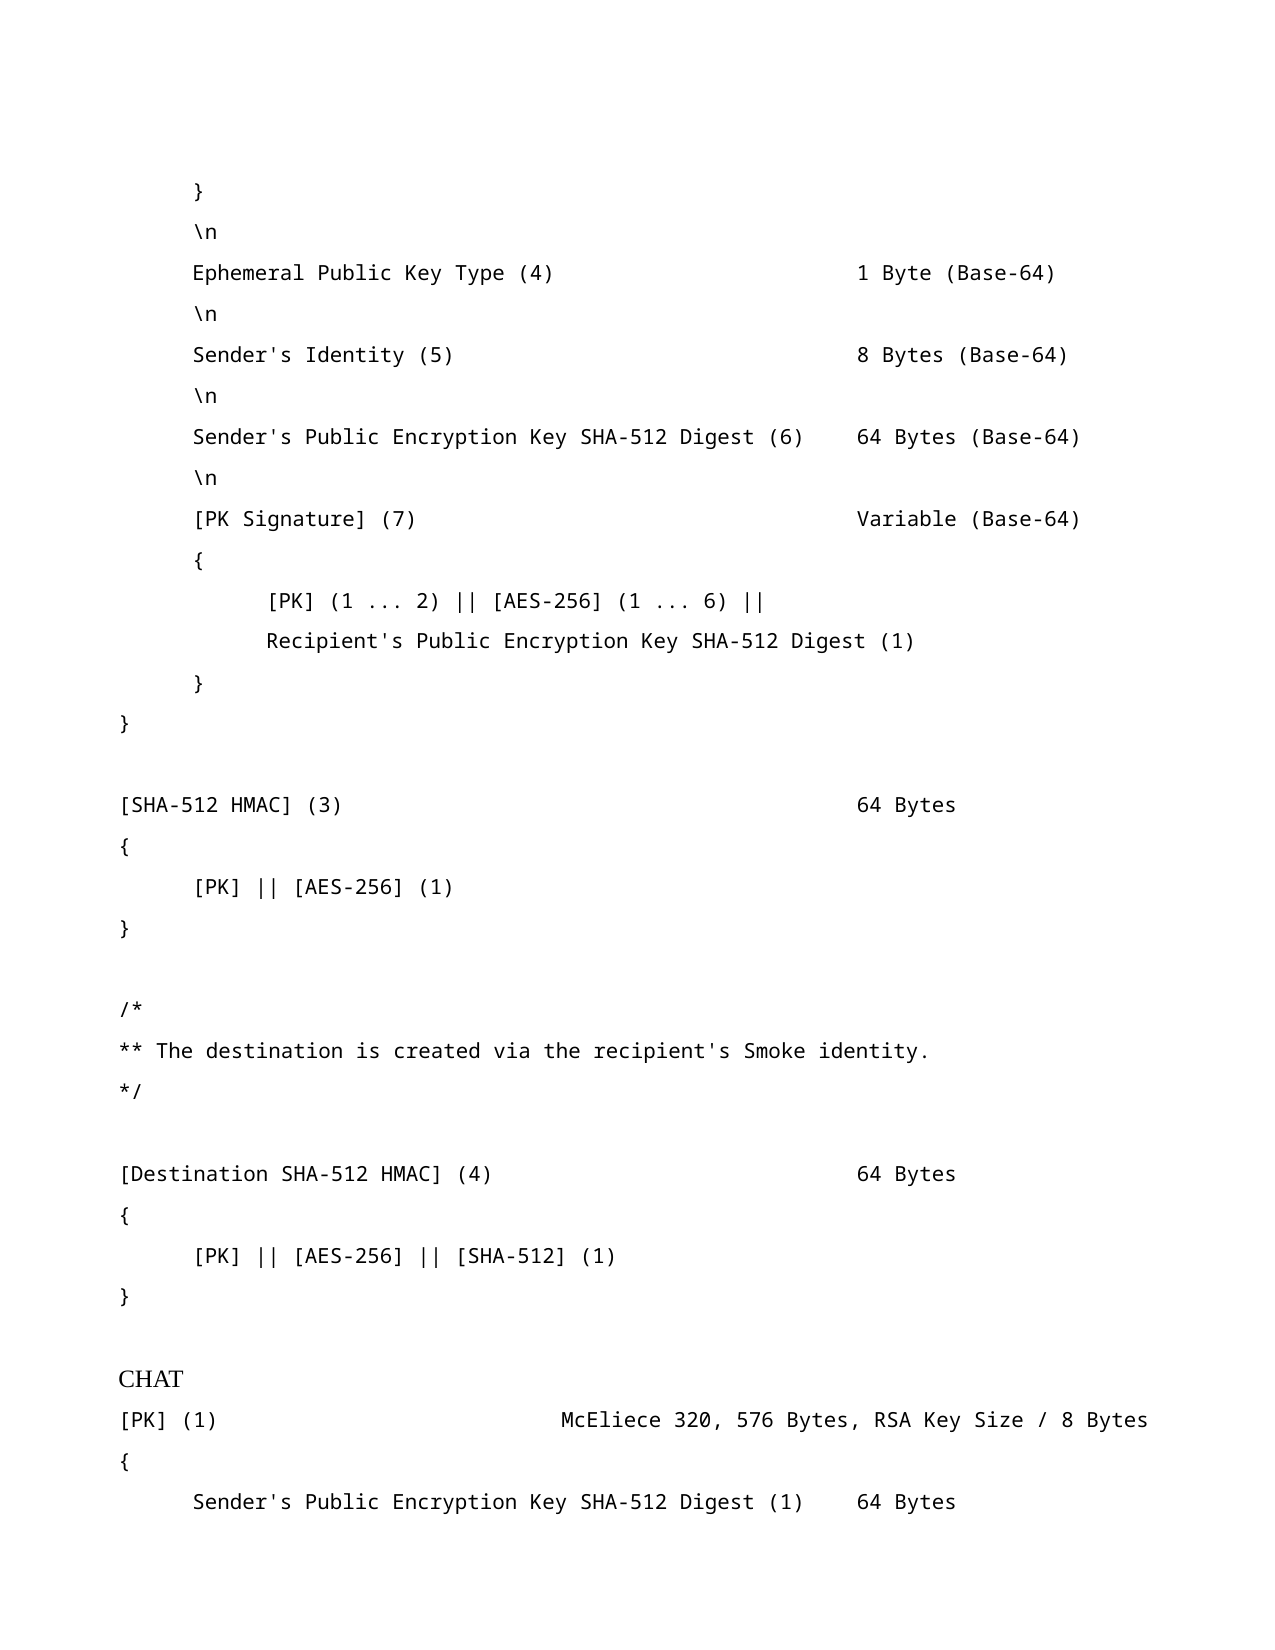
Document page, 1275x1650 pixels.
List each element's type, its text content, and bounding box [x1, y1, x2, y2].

text { [118, 831, 1157, 860]
text Ephemeral Public Key Type (4) 1 Byte (Base-64) [118, 258, 1157, 287]
text [PK] || [AES-256] (1) [118, 872, 1157, 901]
text \n [118, 299, 1157, 328]
text [PK] || [AES-256] || [SHA-512] (1) [118, 1241, 1157, 1269]
text Sender's Identity (5) 8 Bytes (Base-64) [118, 340, 1157, 368]
text { [118, 545, 1157, 573]
text \n [118, 217, 1157, 246]
text Recipient's Public Encryption Key SHA-512 Digest (1) [118, 627, 1157, 655]
text \n [118, 463, 1157, 491]
text } [118, 708, 1157, 737]
text [Destination SHA-512 HMAC] (4) 64 Bytes [118, 1159, 1157, 1187]
text */ [118, 1077, 1157, 1105]
text \n [118, 381, 1157, 409]
text [SHA-512 HMAC] (3) 64 Bytes [118, 790, 1157, 819]
text } [118, 1282, 1157, 1310]
text Sender's Public Encryption Key SHA-512 Digest (6) 64 Bytes (Base-64) [118, 422, 1157, 450]
text } [118, 913, 1157, 942]
text [PK] (1 ... 2) || [AES-256] (1 ... 6) || [118, 586, 1157, 614]
text { [118, 1446, 1157, 1474]
text Sender's Public Encryption Key SHA-512 Digest (1) 64 Bytes [118, 1487, 1157, 1515]
text } [118, 176, 1157, 205]
text CHAT [118, 1364, 1157, 1393]
text } [118, 668, 1157, 696]
text [PK Signature] (7) Variable (Base-64) [118, 504, 1157, 532]
text /* [118, 995, 1157, 1023]
text [PK] (1) McEliece 320, 576 Bytes, RSA Key Size / 8 Bytes [118, 1405, 1157, 1433]
text { [118, 1200, 1157, 1228]
text ** The destination is created via the recipient's Smoke identity. [118, 1036, 1157, 1064]
